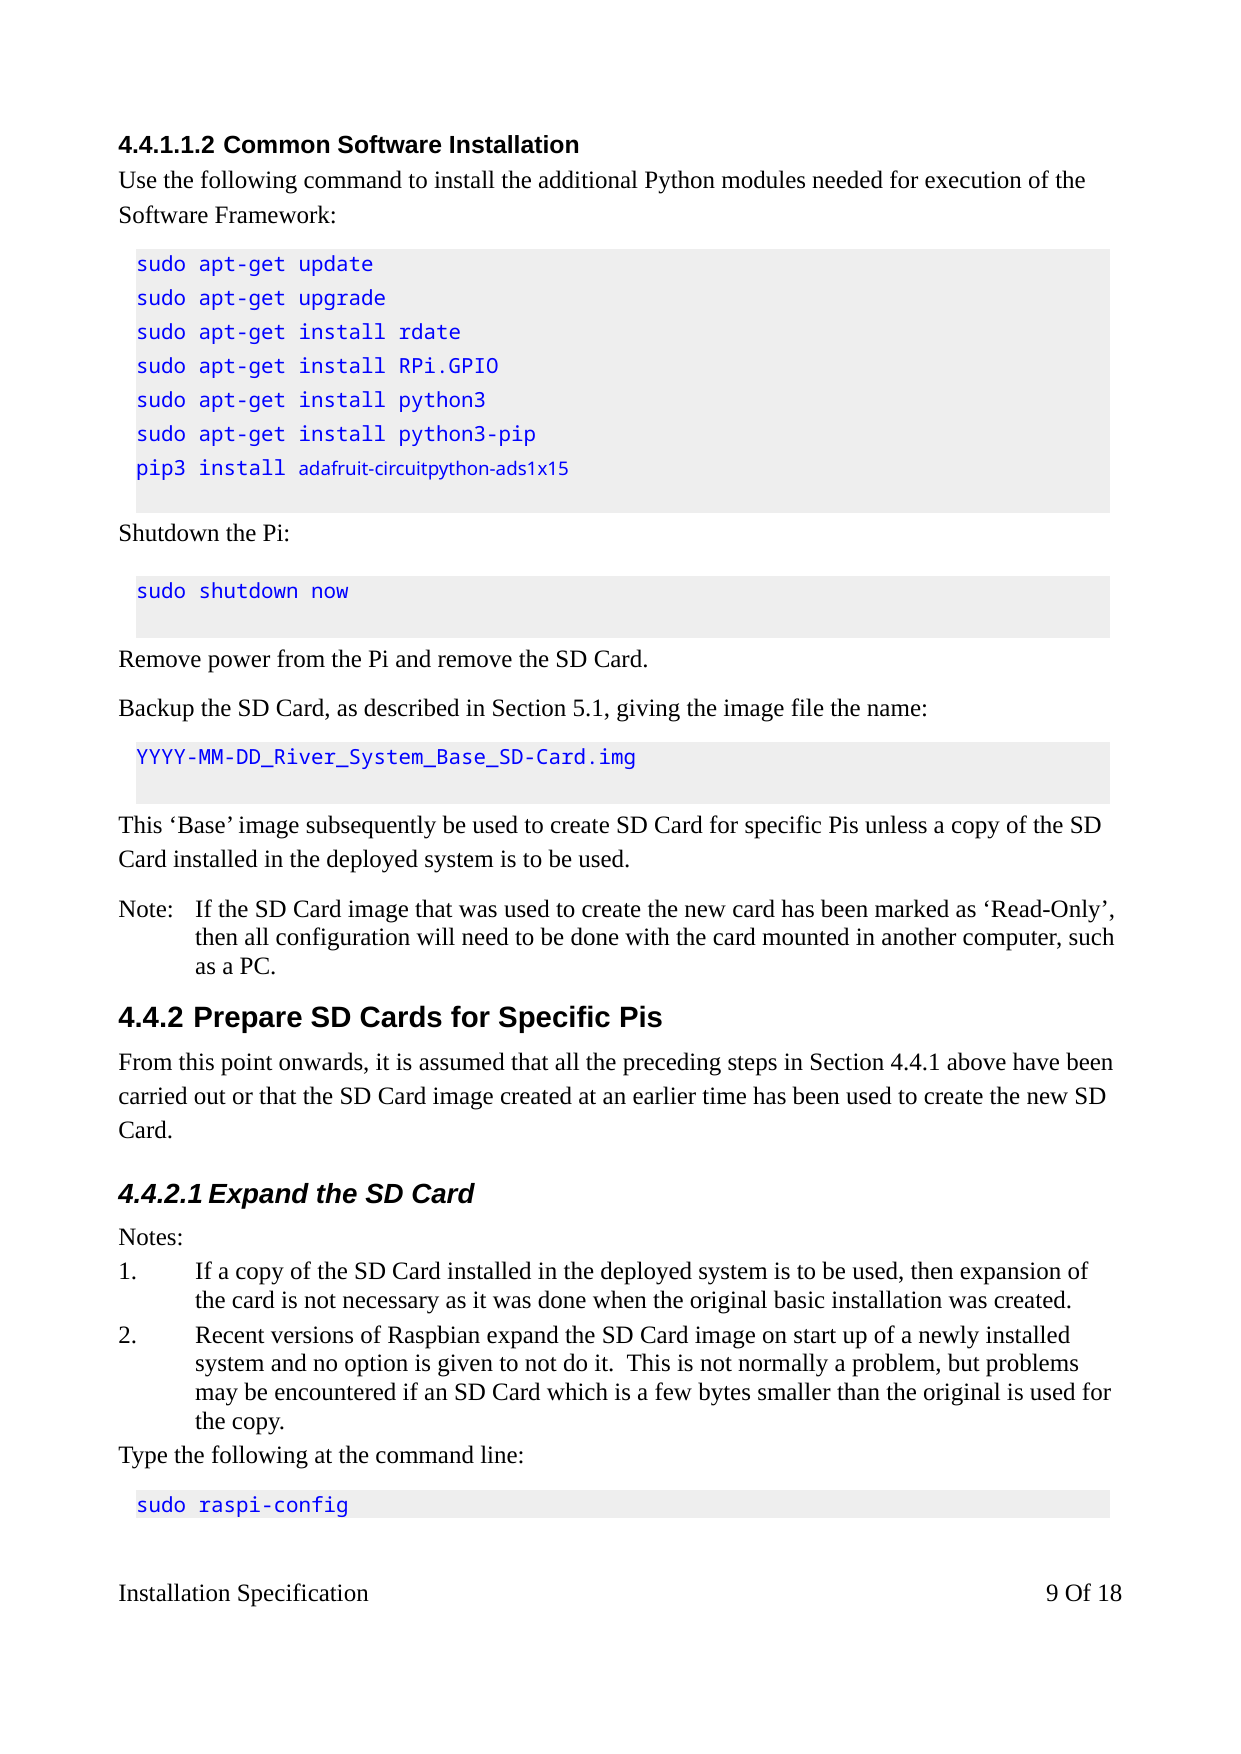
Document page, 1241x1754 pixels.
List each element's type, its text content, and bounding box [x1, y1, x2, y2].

text sudo raspi-config [136, 1490, 1110, 1518]
text Shutdown the Pi: [118, 518, 1122, 547]
text sudo apt-get install RPi.GPIO [136, 351, 1110, 379]
text 1. If a copy of the SD Card installed in the deployed system is to be used, then expansion of the card is not necessary as it was done when the original basic installation was created. [118, 1256, 1122, 1314]
text sudo apt-get update [136, 249, 1110, 277]
text YYYY-MM-DD_River_System_Base_SD-Card.img [136, 742, 1110, 770]
subtitle Common Software Installation [118, 131, 1122, 159]
text Use the following command to install the additional Python modules needed for execution of the Software Framework: [118, 165, 1122, 229]
text pip3 install adafruit-circuitpython-ads1x15 [136, 453, 1110, 482]
subtitle Prepare SD Cards for Specific Pis [118, 1000, 1122, 1034]
text Note: If the SD Card image that was used to create the new card has been marked as ‘Read-Only’, then all configuration will need to be done with the card mounted in another computer, such as a PC. [118, 894, 1122, 980]
text This ‘Base’ image subsequently be used to create SD Card for specific Pis unless a copy of the SD Card installed in the deployed system is to be used. [118, 810, 1122, 873]
text sudo apt-get install python3-pip [136, 419, 1110, 448]
text Type the following at the command line: [118, 1441, 1122, 1469]
text 2. Recent versions of Raspbian expand the SD Card image on start up of a newly installed system and no option is given to not do it. This is not normally a problem, but problems may be encountered if an SD Card which is a few bytes smaller than the original is used for the copy. [118, 1320, 1122, 1435]
text sudo shutdown now [136, 576, 1110, 604]
text sudo apt-get install python3 [136, 385, 1110, 414]
text Notes: [118, 1222, 1122, 1250]
text From this point onwards, it is assumed that all the preceding steps in Section 4.4.1 above have been carried out or that the SD Card image created at an earlier time has been used to create the new SD Card. [118, 1047, 1122, 1144]
text Remove power from the Pi and remove the SD Card. [118, 644, 1122, 673]
text sudo apt-get upgrade [136, 283, 1110, 311]
subtitle Expand the SD Card [118, 1177, 1122, 1209]
text sudo apt-get install rdate [136, 317, 1110, 346]
text Backup the SD Card, as described in Section 5.1, giving the image file the name: [118, 693, 1122, 722]
